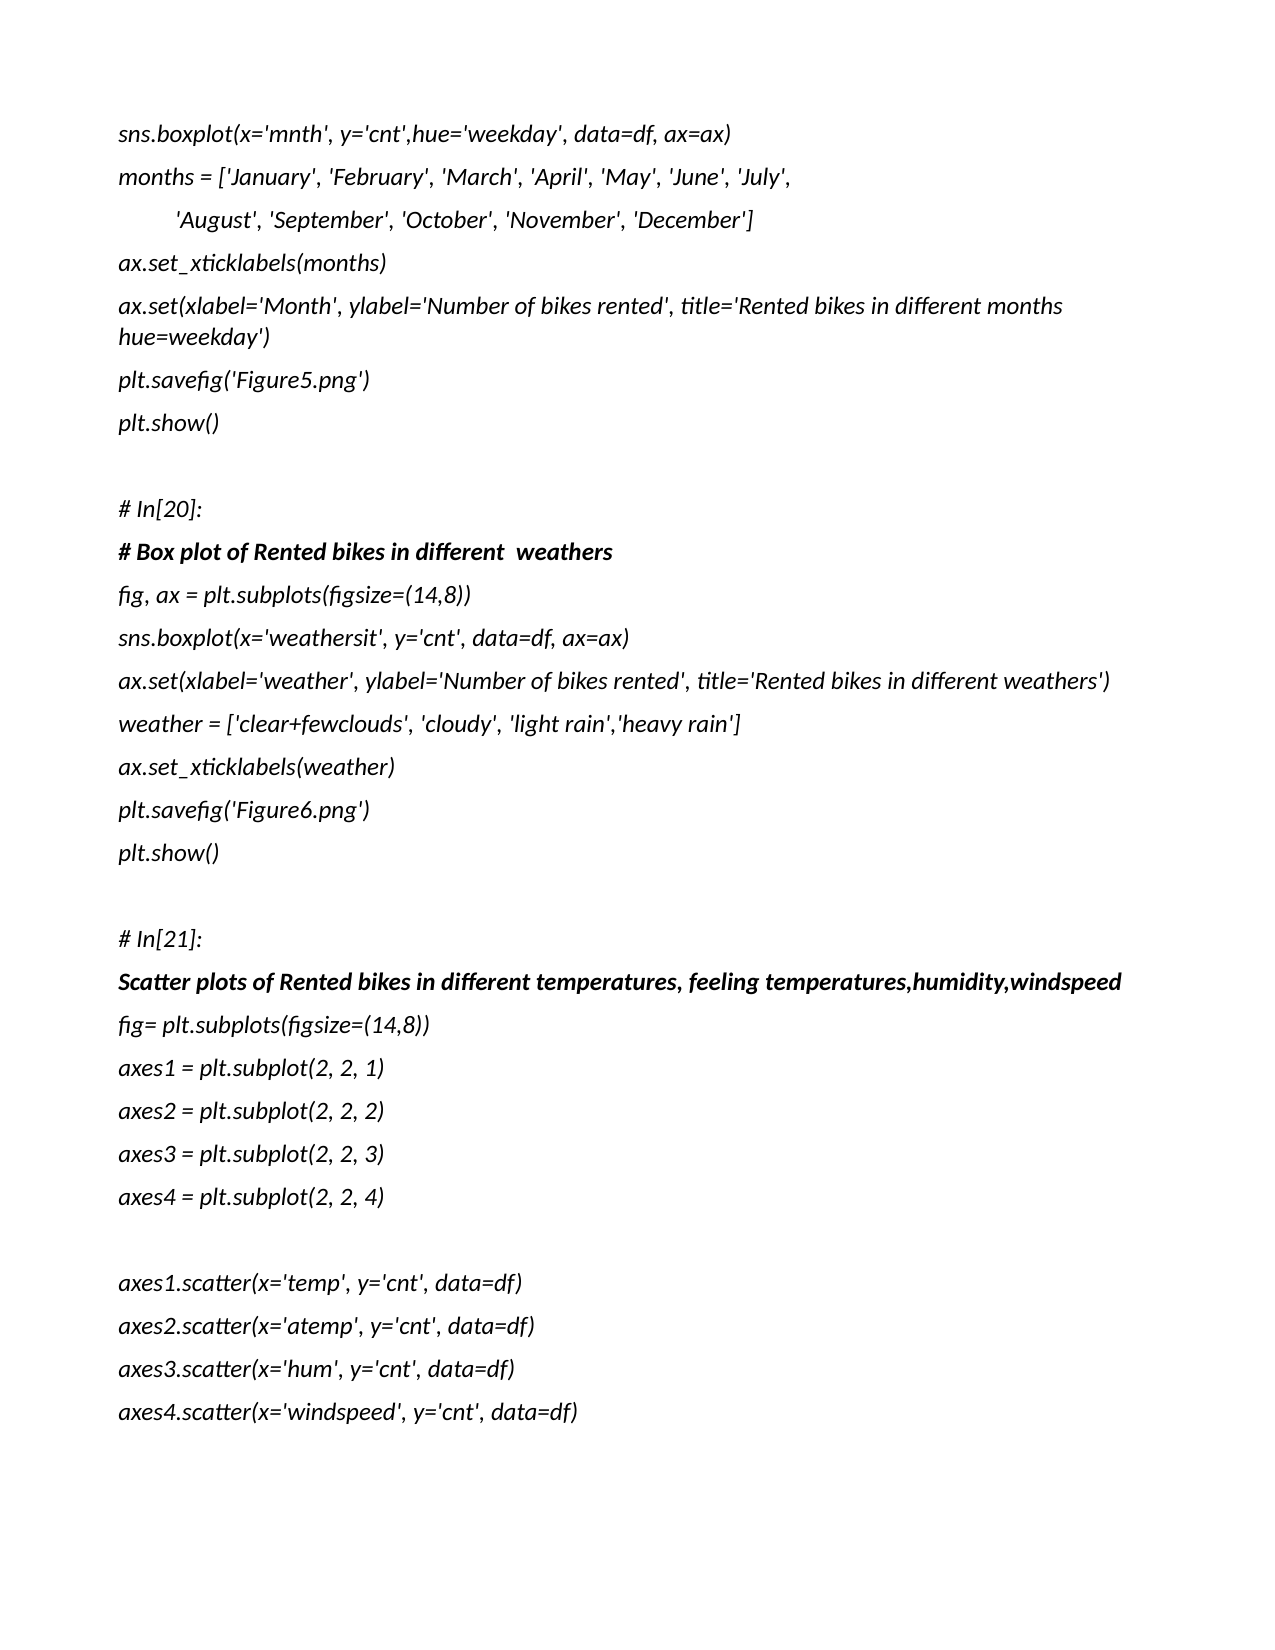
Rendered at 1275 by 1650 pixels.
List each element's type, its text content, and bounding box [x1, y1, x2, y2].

text axes1.scatter(x='temp', y='cnt', data=df) [118, 1267, 1157, 1298]
text axes3.scatter(x='hum', y='cnt', data=df) [118, 1353, 1157, 1384]
text weather = ['clear+fewclouds', 'cloudy', 'light rain','heavy rain'] [118, 708, 1157, 738]
text axes4 = plt.subplot(2, 2, 4) [118, 1181, 1157, 1212]
text fig= plt.subplots(figsize=(14,8)) [118, 1009, 1157, 1039]
text # In[20]: [118, 493, 1157, 523]
text axes3 = plt.subplot(2, 2, 3) [118, 1138, 1157, 1169]
text plt.savefig('Figure5.png') [118, 364, 1157, 394]
text # Box plot of Rented bikes in different weathers [118, 536, 1157, 566]
text axes2.scatter(x='atemp', y='cnt', data=df) [118, 1310, 1157, 1341]
text sns.boxplot(x='weathersit', y='cnt', data=df, ax=ax) [118, 622, 1157, 652]
text plt.show() [118, 837, 1157, 867]
text axes1 = plt.subplot(2, 2, 1) [118, 1052, 1157, 1083]
text months = ['January', 'February', 'March', 'April', 'May', 'June', 'July', [118, 161, 1157, 192]
text ax.set_xticklabels(weather) [118, 751, 1157, 781]
text axes2 = plt.subplot(2, 2, 2) [118, 1095, 1157, 1126]
text plt.show() [118, 407, 1157, 437]
text ax.set(xlabel='weather', ylabel='Number of bikes rented', title='Rented bikes in different weathers') [118, 665, 1157, 695]
text axes4.scatter(x='windspeed', y='cnt', data=df) [118, 1396, 1157, 1427]
text Scatter plots of Rented bikes in different temperatures, feeling temperatures,humidity,windspeed [118, 966, 1157, 997]
text fig, ax = plt.subplots(figsize=(14,8)) [118, 579, 1157, 609]
text plt.savefig('Figure6.png') [118, 794, 1157, 824]
text sns.boxplot(x='mnth', y='cnt',hue='weekday', data=df, ax=ax) [118, 118, 1157, 149]
text # In[21]: [118, 923, 1157, 953]
text ax.set_xticklabels(months) [118, 247, 1157, 278]
text ax.set(xlabel='Month', ylabel='Number of bikes rented', title='Rented bikes in different months hue=weekday') [118, 290, 1157, 351]
text 'August', 'September', 'October', 'November', 'December'] [118, 204, 1157, 235]
